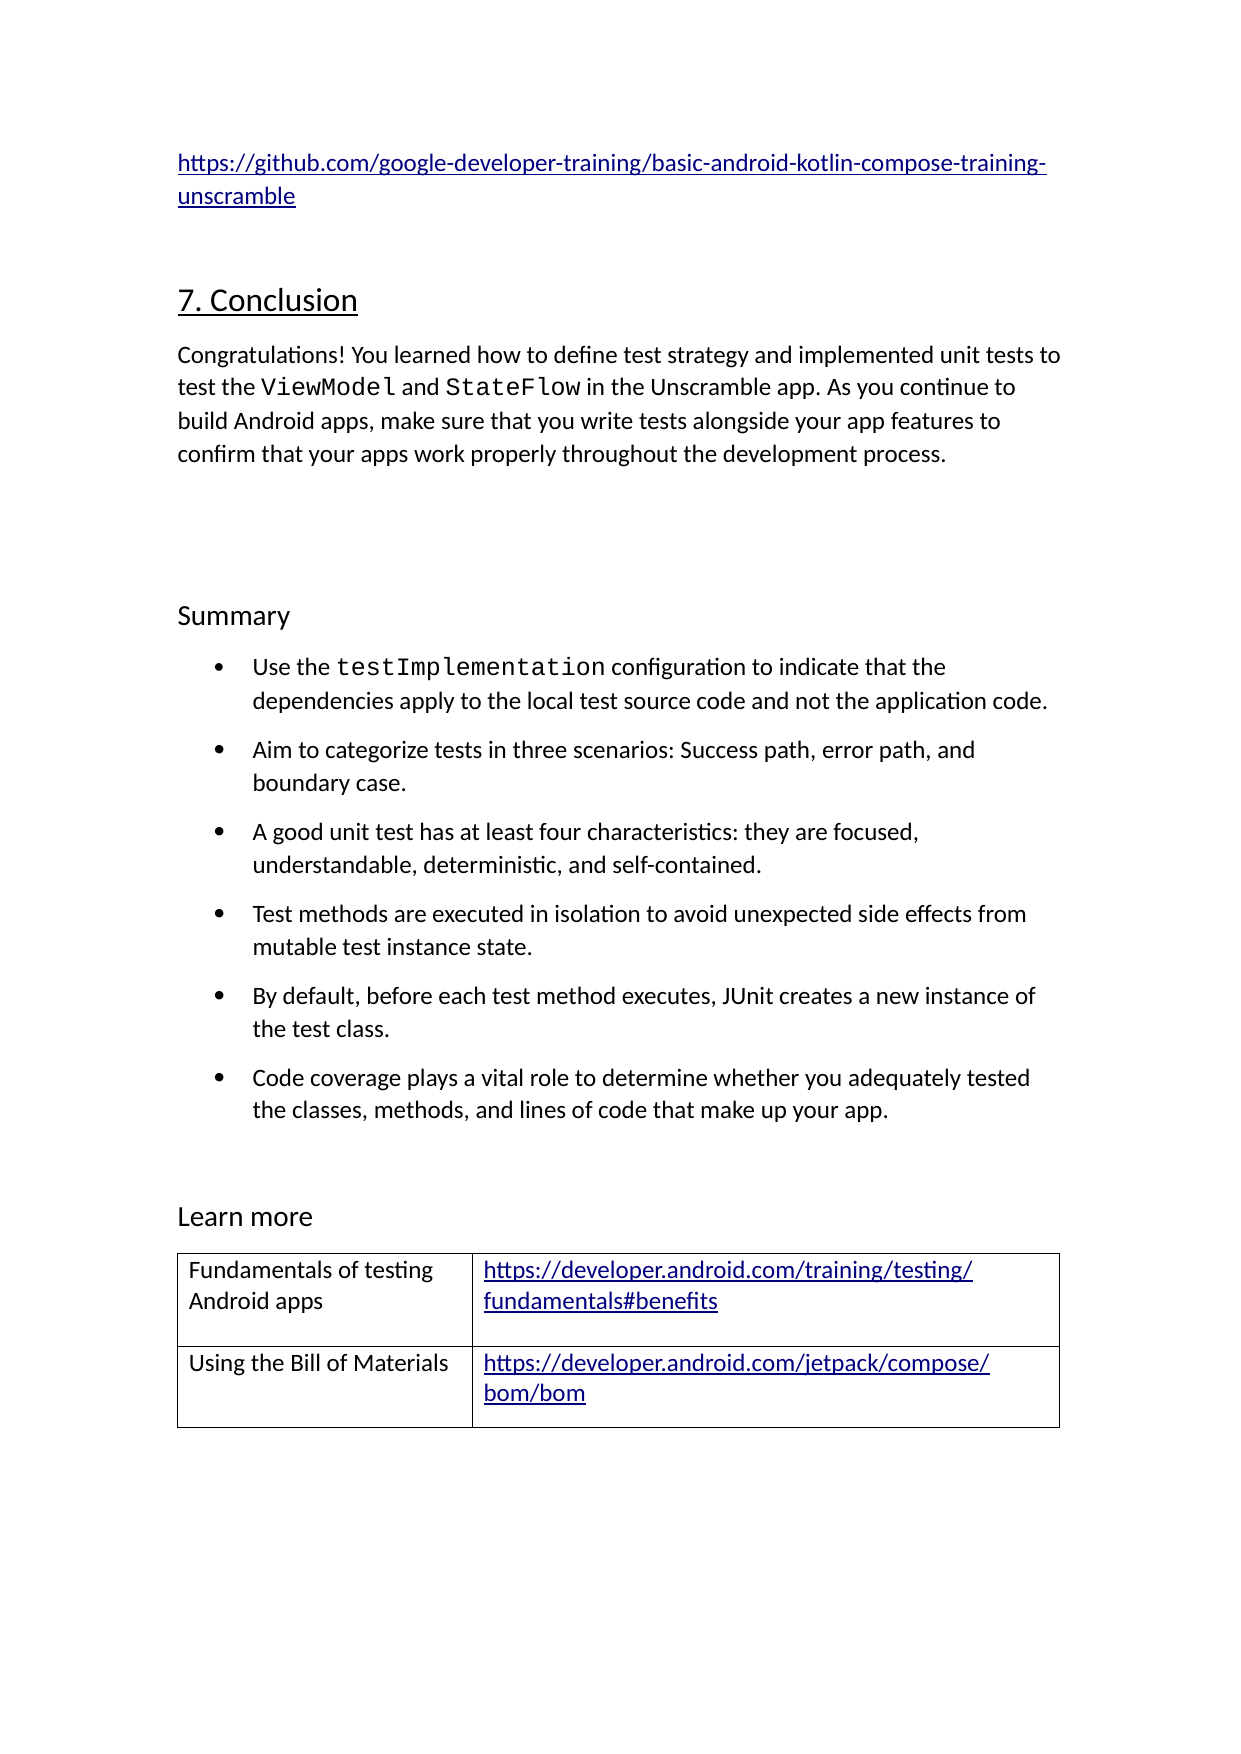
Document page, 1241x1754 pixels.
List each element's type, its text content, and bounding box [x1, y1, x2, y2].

text 7. Conclusion [177, 279, 1063, 319]
table_header Fundamentals of testing Android apps [178, 1254, 472, 1346]
text Summary [177, 597, 1063, 632]
list By default, before each test method executes, JUnit creates a new instance of the test class. [215, 980, 1063, 1043]
table_cell https://developer.android.com/jetpack/compose/bom/bom [473, 1347, 1059, 1427]
text Learn more [177, 1198, 1063, 1234]
table_cell Using the Bill of Materials [178, 1347, 472, 1427]
list Code coverage plays a vital role to determine whether you adequately tested the classes, methods, and lines of code that make up your app. [215, 1062, 1063, 1125]
list Use the testImplementation configuration to indicate that the dependencies apply to the local test source code and not the application code. [215, 651, 1063, 716]
list A good unit test has at least four characteristics: they are focused, understandable, deterministic, and self-contained. [215, 816, 1063, 879]
table_header https://developer.android.com/training/testing/fundamentals#benefits [473, 1254, 1059, 1346]
list Test methods are executed in isolation to avoid unexpected side effects from mutable test instance state. [215, 898, 1063, 961]
text https://github.com/google-developer-training/basic-android-kotlin-compose-training-unscramble [177, 148, 1063, 211]
list Aim to categorize tests in three scenarios: Success path, error path, and boundary case. [215, 734, 1063, 798]
text Congratulations! You learned how to define test strategy and implemented unit tests to test the ViewModel and StateFlow in the Unscramble app. As you continue to build Android apps, make sure that you write tests alongside your app features to confirm that your apps work properly throughout the development process. [177, 339, 1063, 468]
